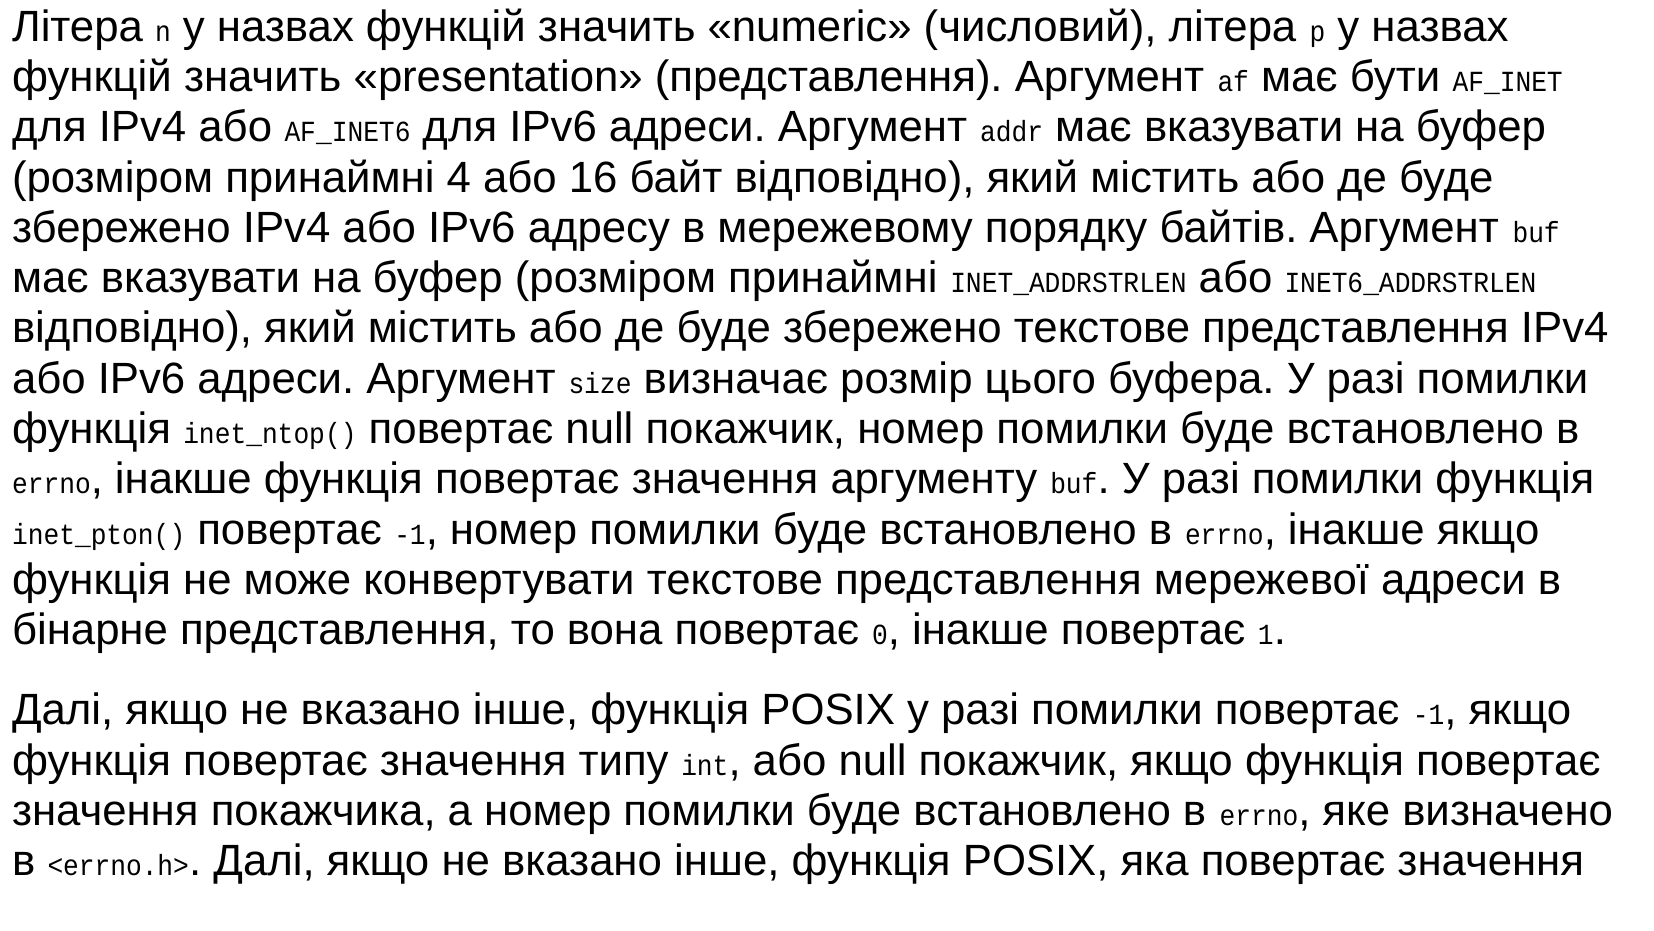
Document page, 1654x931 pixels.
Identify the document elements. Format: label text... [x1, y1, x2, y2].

text Далі, якщо не вказано інше, функція POSIX у разі помилки повертає -1, якщо функція повертає значення типу int, або null покажчик, якщо функція повертає значення покажчика, а номер помилки буде встановлено в errno, яке визначено в <errno.h>. Далі, якщо не вказано інше, функція POSIX, яка повертає значення [12, 683, 1642, 885]
text Літера n у назвах функцій значить «numeric» (числовий), літера p у назвах функцій значить «presentation» (представлення). Аргумент af має бути AF_INET для IPv4 або AF_INET6 для IPv6 адреси. Аргумент addr має вказувати на буфер (розміром принаймні 4 або 16 байт відповідно), який містить або де буде збережено IPv4 або IPv6 адресу в мережевому порядку байтів. Аргумент buf має вказувати на буфер (розміром принаймні INET_ADDRSTRLEN або INET6_ADDRSTRLEN відповідно), який містить або де буде збережено текстове представлення IPv4 або IPv6 адреси. Аргумент size визначає розмір цього буфера. У разі помилки функція inet_ntop() повертає null покажчик, номер помилки буде встановлено в errno, інакше функція повертає значення аргументу buf. У разі помилки функція inet_pton() повертає -1, номер помилки буде встановлено в errno, інакше якщо функція не може конвертувати текстове представлення мережевої адреси в бінарне представлення, то вона повертає 0, інакше повертає 1. [12, 0, 1642, 654]
